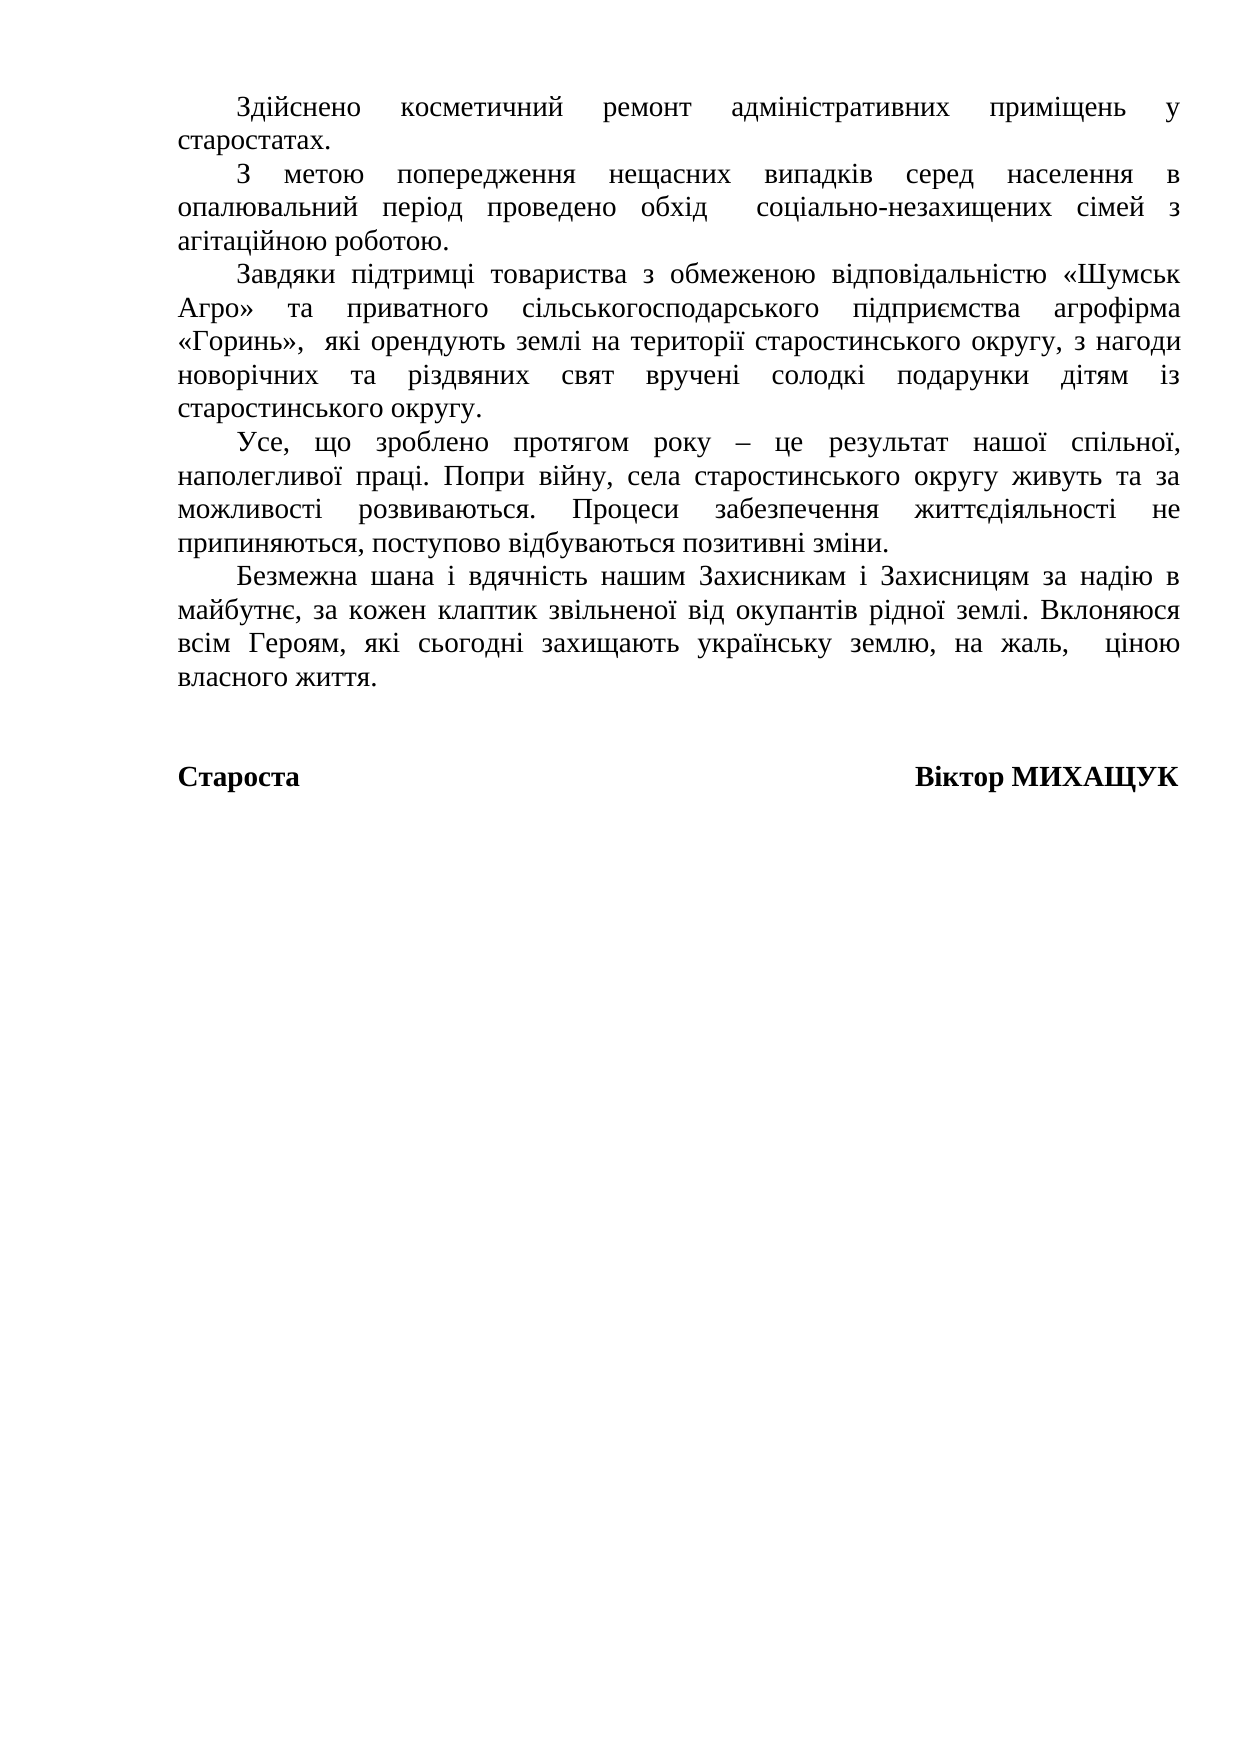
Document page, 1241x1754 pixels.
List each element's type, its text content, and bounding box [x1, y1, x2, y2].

text Безмежна шана і вдячність нашим Захисникам і Захисницям за надію в майбутнє, за кожен клаптик звільненої від окупантів рідної землі. Вклоняюся всім Героям, які сьогодні захищають українську землю, на жаль, ціною власного життя. [177, 558, 1181, 692]
text З метою попередження нещасних випадків серед населення в опалювальний період проведено обхід соціально-незахищених сімей з агітаційною роботою. [177, 156, 1181, 256]
text Завдяки підтримці товариства з обмеженою відповідальністю «Шумськ Агро» та приватного сільськогосподарського підприємства агрофірма «Горинь», які орендують землі на території старостинського округу, з нагоди новорічних та різдвяних свят вручені солодкі подарунки дітям із старостинського округу. [177, 256, 1181, 424]
text Здійснено косметичний ремонт адміністративних приміщень у старостатах. [177, 89, 1181, 156]
text Староста Віктор МИХАЩУК [177, 759, 1181, 793]
text Усе, що зроблено протягом року – це результат нашої спільної, наполегливої праці. Попри війну, села старостинського округу живуть та за можливості розвиваються. Процеси забезпечення життєдіяльності не припиняються, поступово відбуваються позитивні зміни. [177, 424, 1181, 558]
